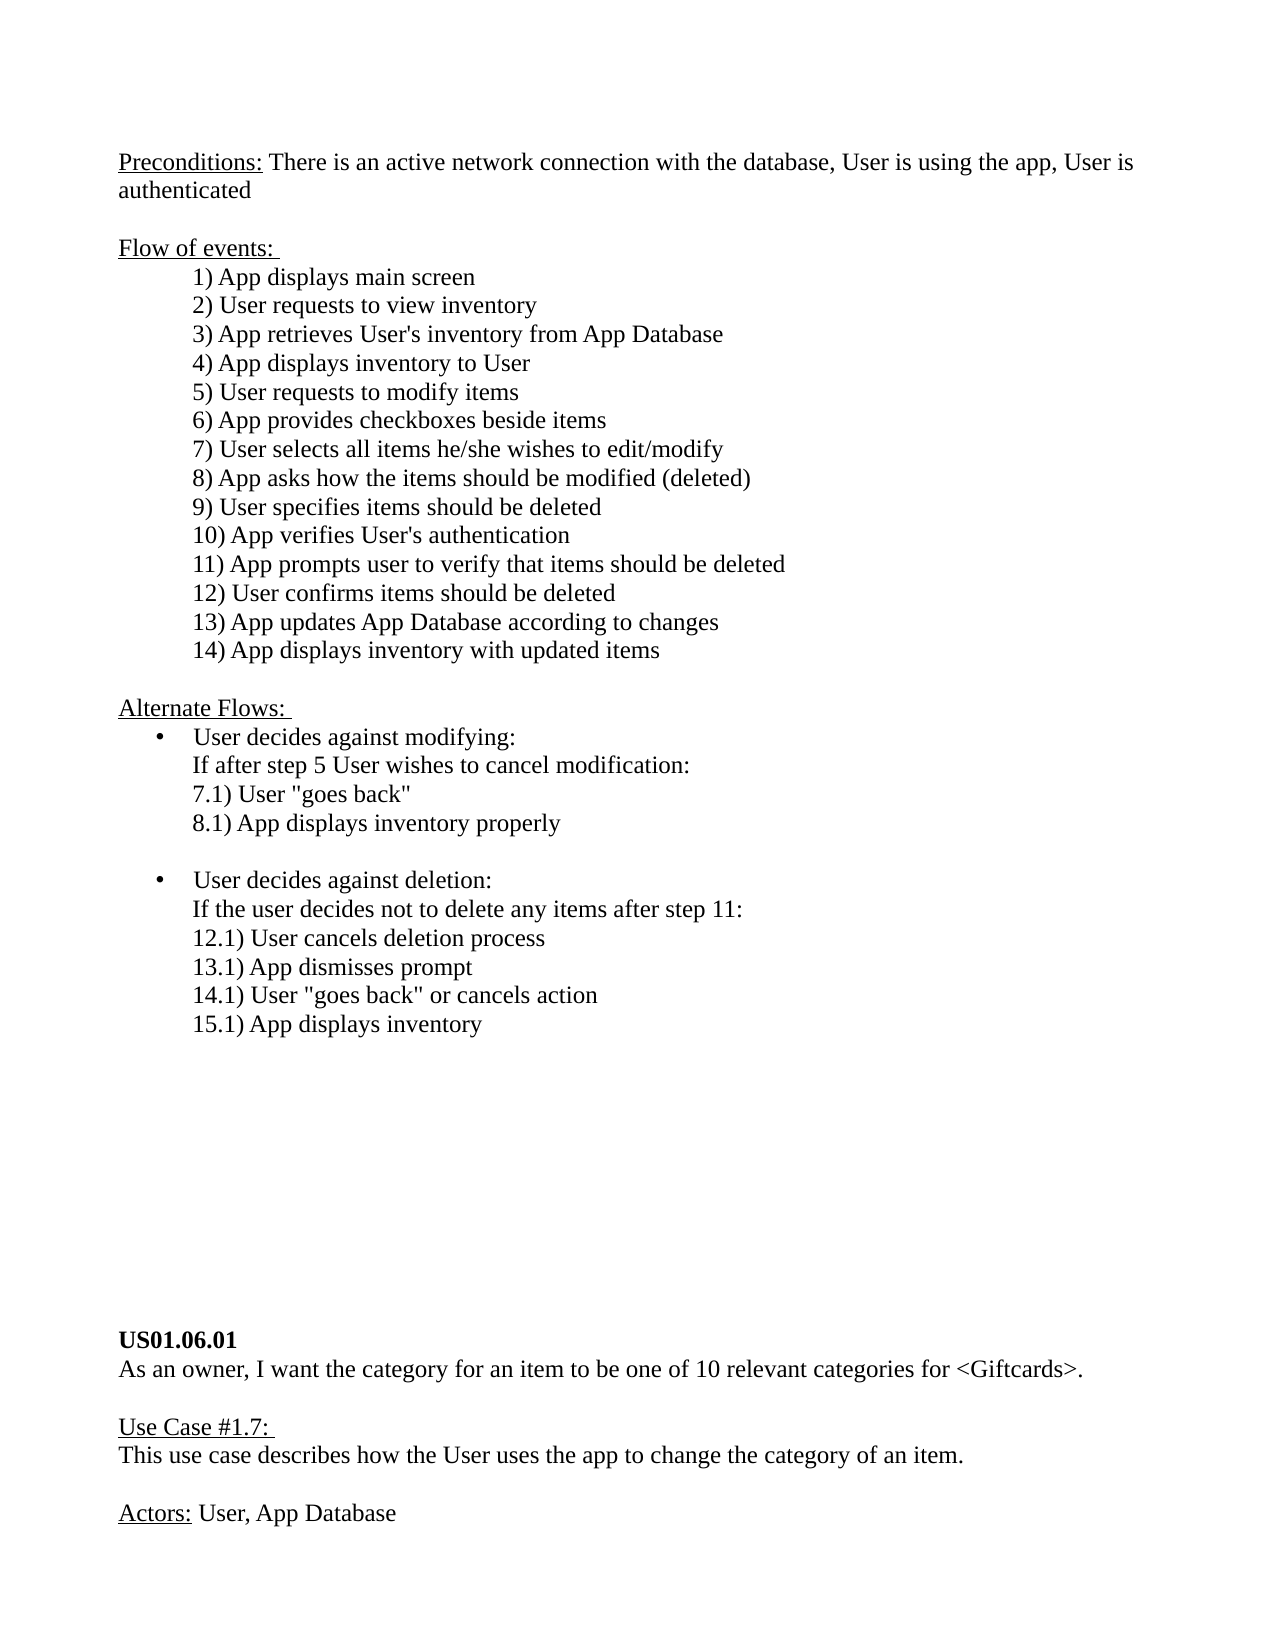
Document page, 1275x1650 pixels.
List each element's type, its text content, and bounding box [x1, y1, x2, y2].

list User decides against deletion: [156, 866, 1157, 894]
text 9) User specifies items should be deleted [118, 492, 1157, 521]
text 3) App retrieves User's inventory from App Database [118, 319, 1157, 348]
text 7.1) User "goes back" [118, 779, 1157, 808]
text Preconditions: There is an active network connection with the database, User is using the app, User is authenticated [118, 147, 1157, 204]
text US01.06.01 [118, 1326, 1157, 1354]
text Flow of events: [118, 233, 1157, 262]
text 2) User requests to view inventory [118, 291, 1157, 319]
text 12.1) User cancels deletion process [118, 923, 1157, 952]
text Actors: User, App Database [118, 1498, 1157, 1527]
text 6) App provides checkboxes beside items [118, 406, 1157, 434]
text 13) App updates App Database according to changes [118, 607, 1157, 636]
text If after step 5 User wishes to cancel modification: [118, 751, 1157, 779]
text This use case describes how the User uses the app to change the category of an item. [118, 1441, 1157, 1469]
text 10) App verifies User's authentication [118, 521, 1157, 549]
text Alternate Flows: [118, 693, 1157, 722]
text 11) App prompts user to verify that items should be deleted [118, 549, 1157, 578]
text 15.1) App displays inventory [118, 1009, 1157, 1038]
text 5) User requests to modify items [118, 377, 1157, 406]
text 12) User confirms items should be deleted [118, 578, 1157, 607]
text 8) App asks how the items should be modified (deleted) [118, 463, 1157, 492]
text Use Case #1.7: [118, 1412, 1157, 1441]
text 1) App displays main screen [118, 262, 1157, 291]
text If the user decides not to delete any items after step 11: [118, 894, 1157, 923]
text 8.1) App displays inventory properly [118, 808, 1157, 837]
text 13.1) App dismisses prompt [118, 952, 1157, 981]
text 7) User selects all items he/she wishes to edit/modify [118, 434, 1157, 463]
text As an owner, I want the category for an item to be one of 10 relevant categories for <Giftcards>. [118, 1354, 1157, 1383]
text 4) App displays inventory to User [118, 348, 1157, 377]
text 14) App displays inventory with updated items [118, 636, 1157, 664]
list User decides against modifying: [156, 722, 1157, 751]
text 14.1) User "goes back" or cancels action [118, 981, 1157, 1009]
